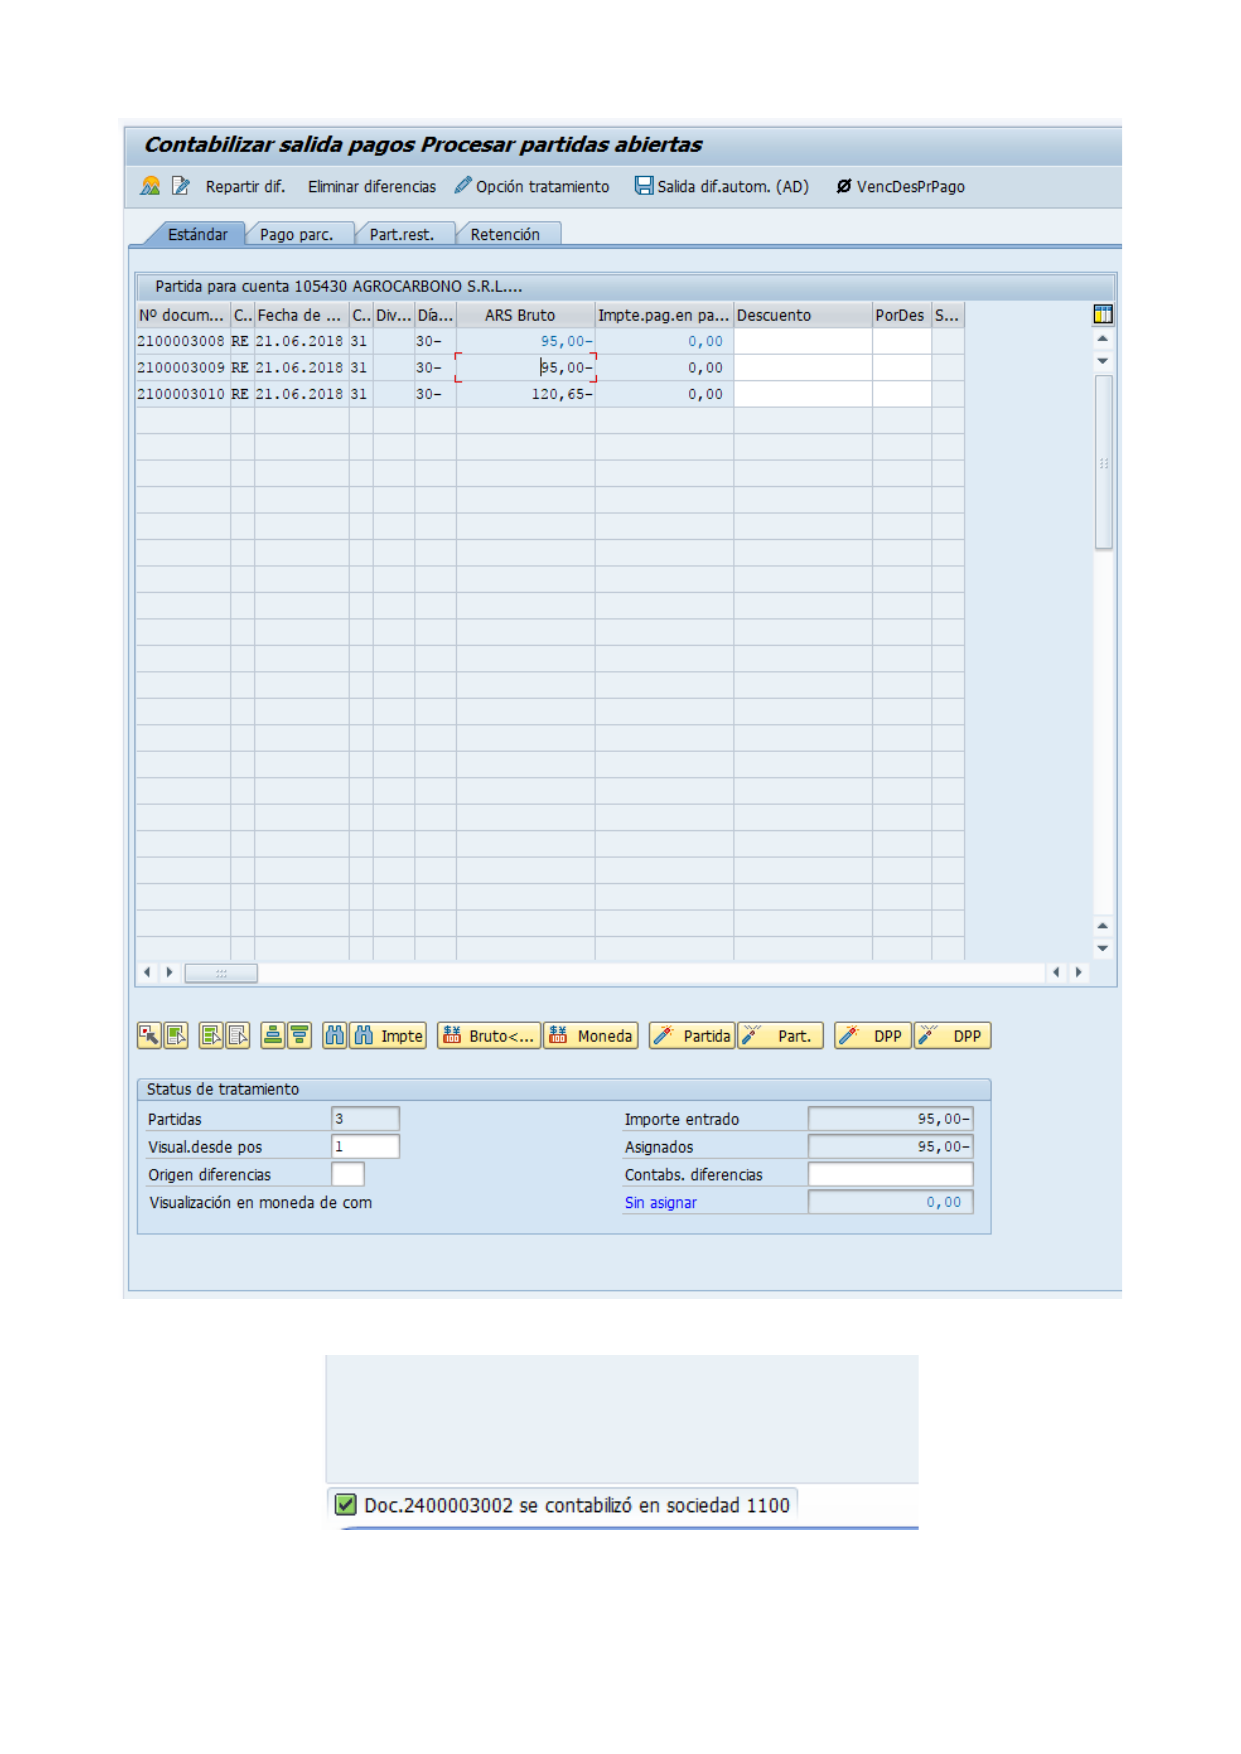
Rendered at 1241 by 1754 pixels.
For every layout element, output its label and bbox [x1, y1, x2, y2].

picture [118, 118, 1123, 1299]
picture [321, 1355, 919, 1530]
